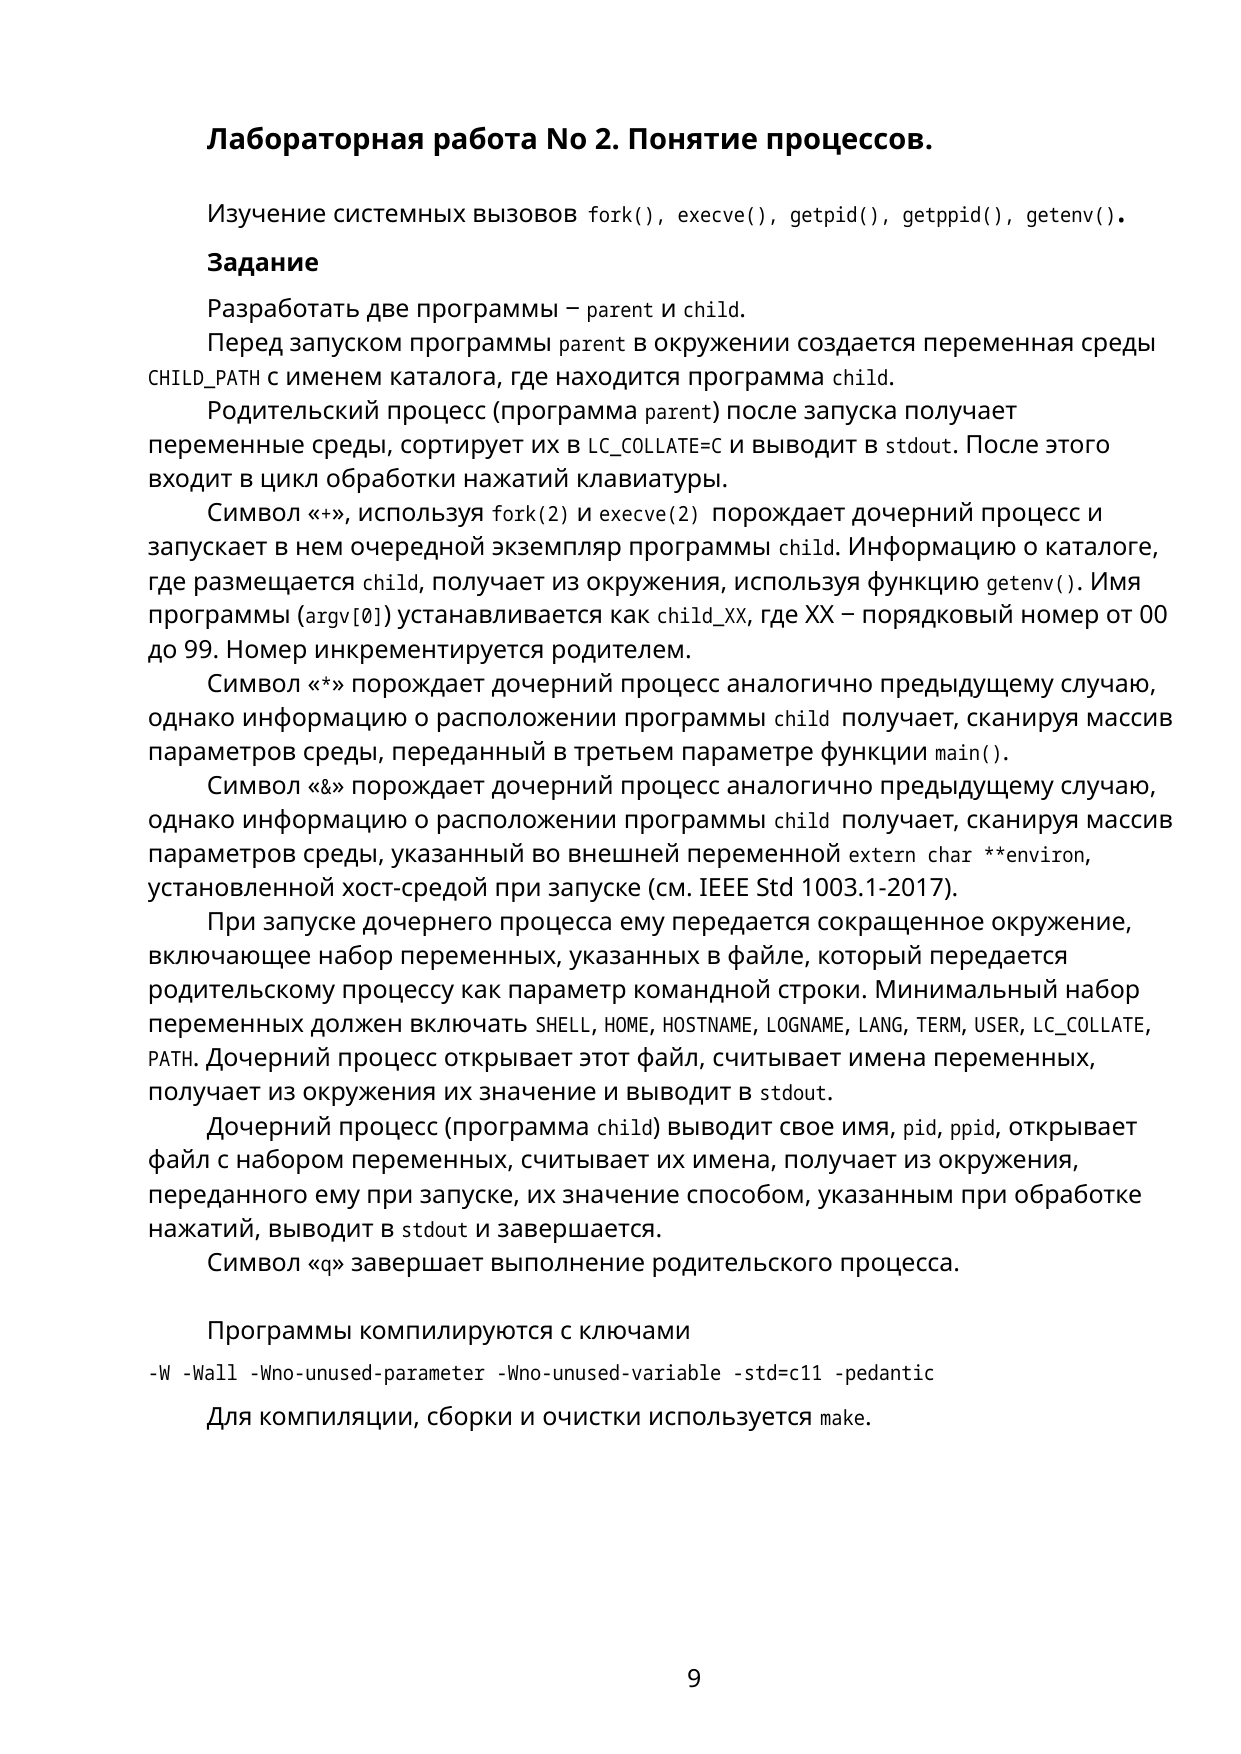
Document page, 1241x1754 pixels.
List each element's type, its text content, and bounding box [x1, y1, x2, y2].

text Символ «q» завершает выполнение родительского процесса. [148, 1244, 1181, 1278]
text Дочерний процесс (программа child) выводит свое имя, pid, ppid, открывает файл с набором переменных, считывает их имена, получает из окружения, переданного ему при запуске, их значение способом, указанным при обработке нажатий, выводит в stdout и завершается. [148, 1108, 1181, 1244]
text Перед запуском программы parent в окружении создается переменная среды CHILD_PATH с именем каталога, где находится программа child. [148, 325, 1181, 393]
text При запуске дочернего процесса ему передается сокращенное окружение, включающее набор переменных, указанных в файле, который передается родительскому процессу как параметр командной строки. Минимальный набор переменных должен включать SHELL, HOME, HOSTNAME, LOGNAME, LANG, TERM, USER, LC_COLLATE, PATH. Дочерний процесс открывает этот файл, считывает имена переменных, получает из окружения их значение и выводит в stdout. [148, 904, 1181, 1108]
text Разработать две программы ‒ parent и child. [148, 291, 1181, 325]
text Символ «&» порождает дочерний процесс аналогично предыдущему случаю, однако информацию о расположении программы child получает, сканируя массив параметров среды, указанный во внешней переменной extern char **environ, установленной хост-средой при запуске (см. IEEE Std 1003.1-2017). [148, 767, 1181, 904]
text Символ «*» порождает дочерний процесс аналогично предыдущему случаю, однако информацию о расположении программы child получает, сканируя массив параметров среды, переданный в третьем параметре функции main(). [148, 665, 1181, 767]
text Родительский процесс (программа parent) после запуска получает переменные среды, сортирует их в LC_COLLATE=C и выводит в stdout. После этого входит в цикл обработки нажатий клавиатуры. [148, 393, 1181, 495]
text Задание [148, 245, 1181, 279]
subtitle Лабораторная работа No 2. Понятие процессов. [148, 118, 1181, 158]
text Для компиляции, сборки и очистки используется make. [148, 1398, 1181, 1433]
text Символ «+», используя fork(2) и execve(2) порождает дочерний процесс и запускает в нем очередной экземпляр программы child. Информацию о каталоге, где размещается child, получает из окружения, используя функцию getenv(). Имя программы (argv[0]) устанавливается как child_XX, где XX ‒ порядковый номер от 00 до 99. Номер инкрементируется родителем. [148, 495, 1181, 665]
text Программы компилируются с ключами [148, 1312, 1181, 1347]
text Изучение системных вызовов fork(), execve(), getpid(), getppid(), getenv(). [148, 182, 1181, 233]
text -W -Wall -Wno-unused-parameter -Wno-unused-variable -std=c11 -pedantic [148, 1358, 1181, 1387]
